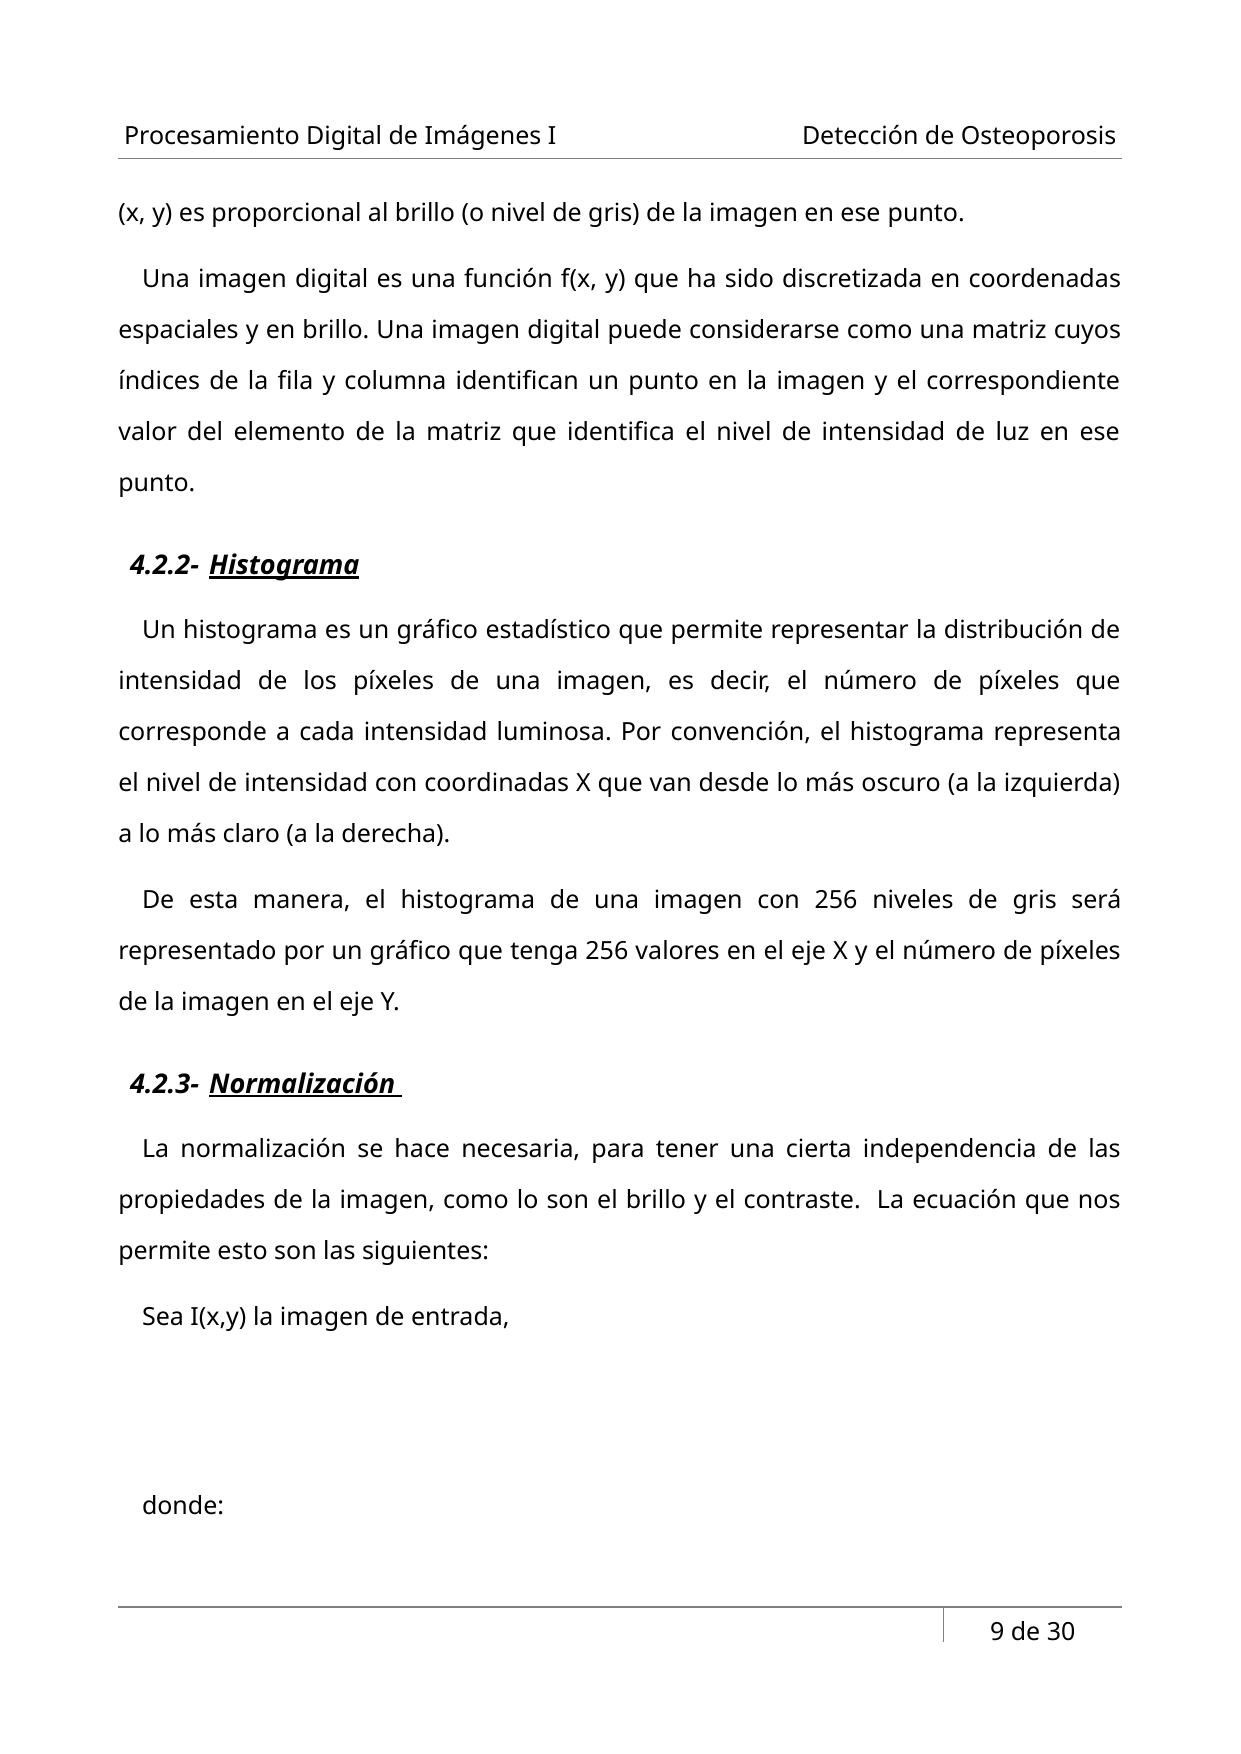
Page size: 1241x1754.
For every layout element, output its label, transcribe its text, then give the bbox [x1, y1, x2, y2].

subtitle Histograma [130, 545, 1110, 582]
subtitle Normalización [130, 1064, 1110, 1101]
text De esta manera, el histograma de una imagen con 256 niveles de gris será representado por un gráfico que tenga 256 valores en el eje X y el número de píxeles de la imagen en el eje Y. [118, 882, 1122, 1018]
text (x, y) es proporcional al brillo (o nivel de gris) de la imagen en ese punto. [118, 195, 1122, 229]
text Sea I(x,y) la imagen de entrada, [118, 1298, 1122, 1332]
text Un histograma es un gráfico estadístico que permite representar la distribución de intensidad de los píxeles de una imagen, es decir, el número de píxeles que corresponde a cada intensidad luminosa. Por convención, el histograma representa el nivel de intensidad con coordinadas X que van desde lo más oscuro (a la izquierda) a lo más claro (a la derecha). [118, 612, 1122, 850]
text Una imagen digital es una función f(x, y) que ha sido discretizada en coordenadas espaciales y en brillo. Una imagen digital puede considerarse como una matriz cuyos índices de la fila y columna identifican un punto en la imagen y el correspondiente valor del elemento de la matriz que identifica el nivel de intensidad de luz en ese punto. [118, 261, 1122, 499]
text La normalización se hace necesaria, para tener una cierta independencia de las propiedades de la imagen, como lo son el brillo y el contraste. La ecuación que nos permite esto son las siguientes: [118, 1131, 1122, 1267]
text donde: [118, 1487, 1122, 1522]
